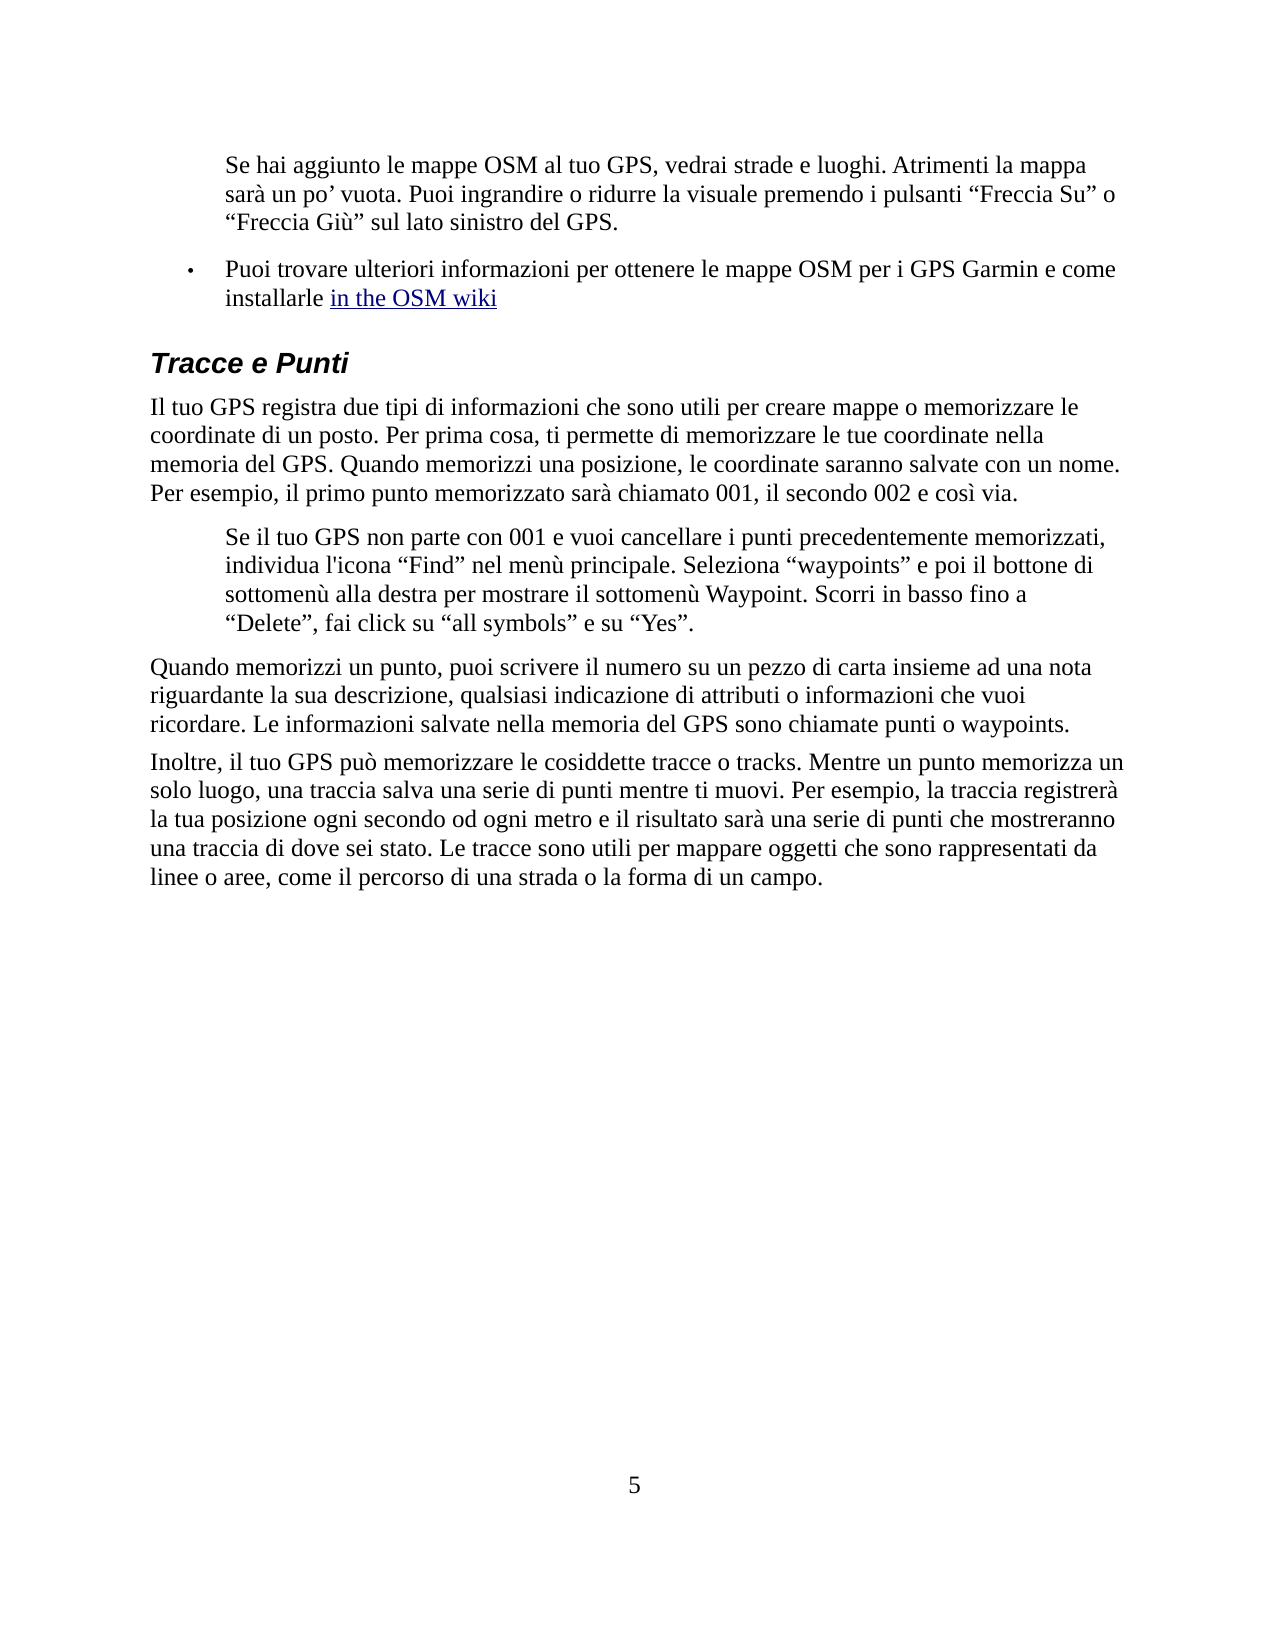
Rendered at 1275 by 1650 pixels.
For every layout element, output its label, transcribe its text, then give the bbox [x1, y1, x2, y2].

text Se il tuo GPS non parte con 001 e vuoi cancellare i punti precedentemente memorizzati, individua l'icona “Find” nel menù principale. Seleziona “waypoints” e poi il bottone di sottomenù alla destra per mostrare il sottomenù Waypoint. Scorri in basso fino a “Delete”, fai click su “all symbols” e su “Yes”. [225, 522, 1125, 637]
list Se hai aggiunto le mappe OSM al tuo GPS, vedrai strade e luoghi. Atrimenti la mappa sarà un po’ vuota. Puoi ingrandire o ridurre la visuale premendo i pulsanti “Freccia Su” o “Freccia Giù” sul lato sinistro del GPS. [187, 150, 1125, 236]
text Il tuo GPS registra due tipi di informazioni che sono utili per creare mappe o memorizzare le coordinate di un posto. Per prima cosa, ti permette di memorizzare le tue coordinate nella memoria del GPS. Quando memorizzi una posizione, le coordinate saranno salvate con un nome. Per esempio, il primo punto memorizzato sarà chiamato 001, il secondo 002 e così via. [150, 392, 1125, 507]
text Quando memorizzi un punto, puoi scrivere il numero su un pezzo di carta insieme ad una nota riguardante la sua descrizione, qualsiasi indicazione di attributi o informazioni che vuoi ricordare. Le informazioni salvate nella memoria del GPS sono chiamate punti o waypoints. [150, 652, 1125, 738]
text Inoltre, il tuo GPS può memorizzare le cosiddette tracce o tracks. Mentre un punto memorizza un solo luogo, una traccia salva una serie di punti mentre ti muovi. Per esempio, la traccia registrerà la tua posizione ogni secondo od ogni metro e il risultato sarà una serie di punti che mostreranno una traccia di dove sei stato. Le tracce sono utili per mappare oggetti che sono rappresentati da linee o aree, come il percorso di una strada o la forma di un campo. [150, 747, 1125, 891]
list Puoi trovare ulteriori informazioni per ottenere le mappe OSM per i GPS Garmin e come installarle in the OSM wiki [187, 254, 1125, 312]
subtitle Tracce e Punti [150, 346, 1125, 379]
